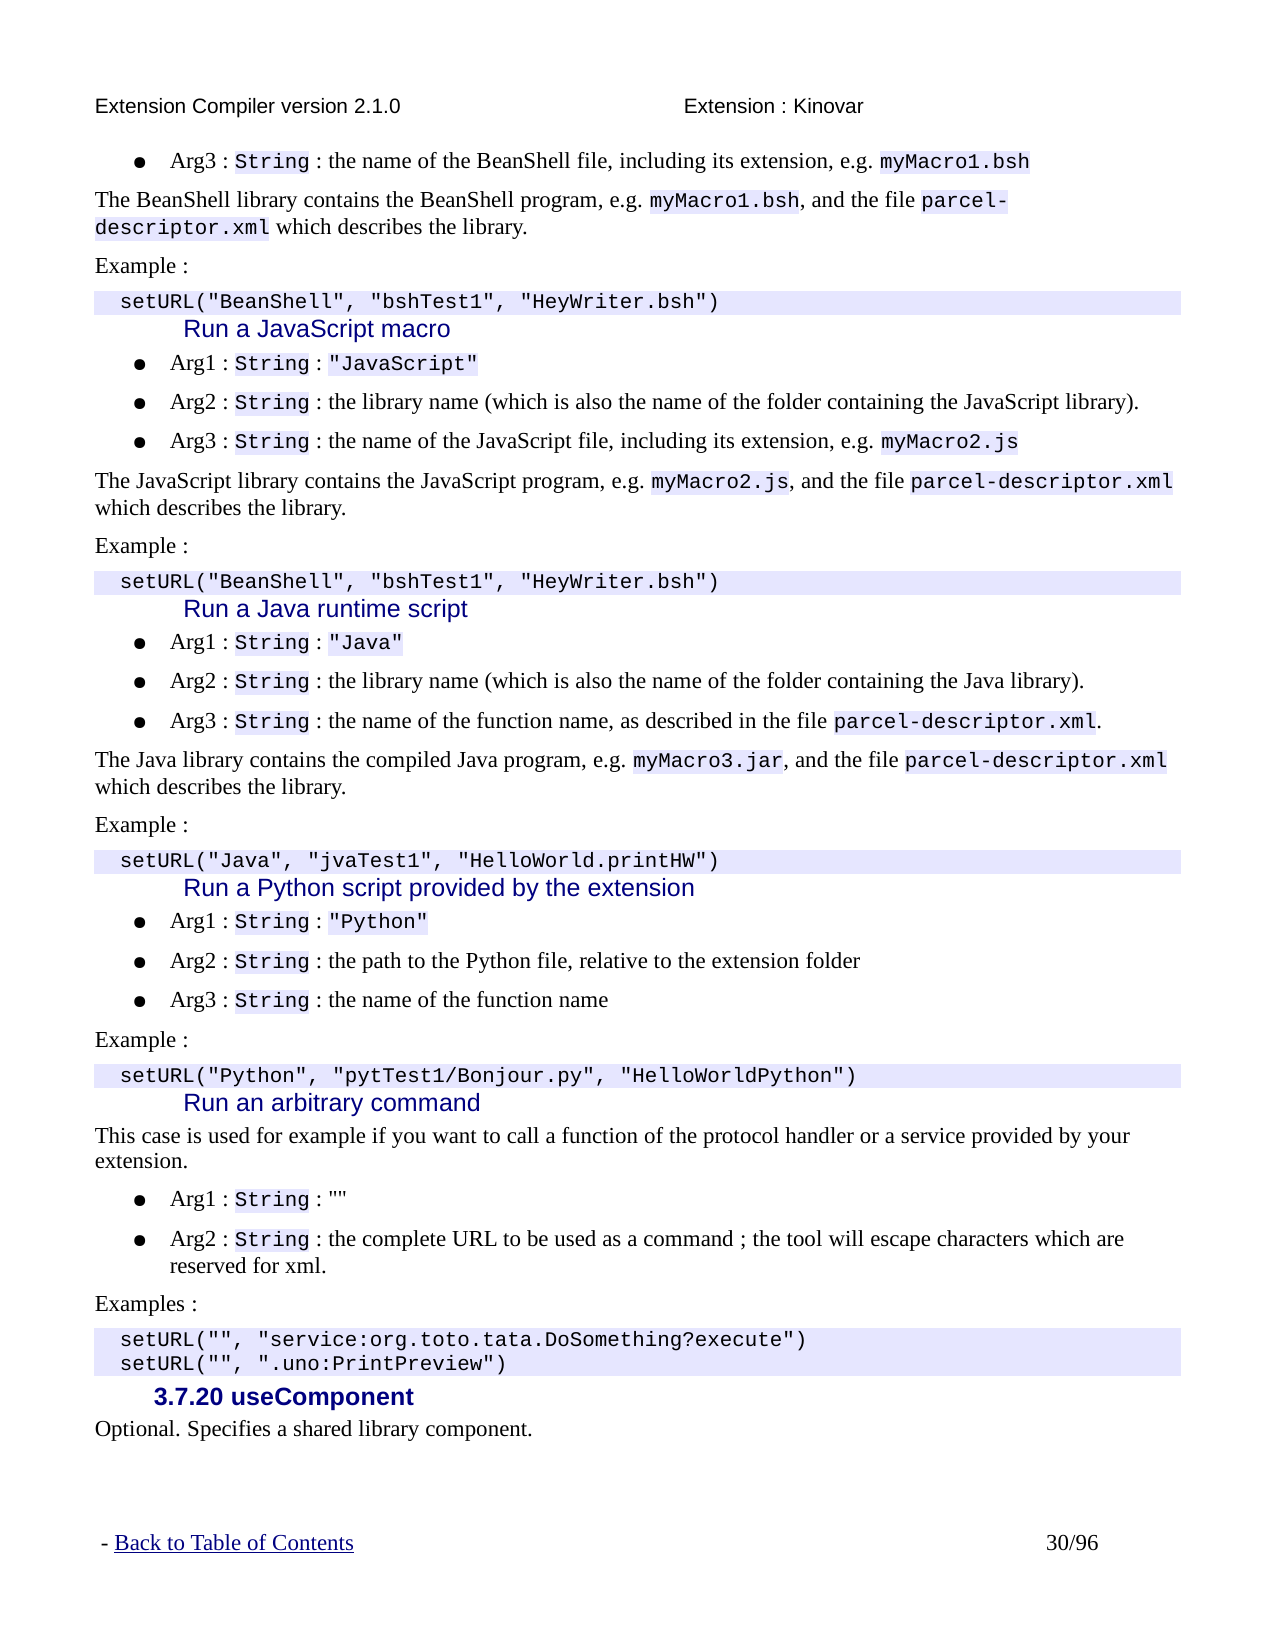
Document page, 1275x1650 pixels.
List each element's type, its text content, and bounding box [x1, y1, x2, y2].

list Arg3 : String : the name of the function name, as described in the file parcel-descriptor.xml. [132, 708, 1181, 735]
list Arg2 : String : the library name (which is also the name of the folder containing the JavaScript library). [132, 389, 1181, 416]
list Arg3 : String : the name of the JavaScript file, including its extension, e.g. myMacro2.js [132, 428, 1181, 455]
text Example : [94, 1027, 1181, 1052]
list Arg1 : String : "Java" [132, 629, 1181, 656]
text Example : [94, 812, 1181, 838]
text setURL("Java", "jvaTest1", "HelloWorld.printHW") [94, 850, 1181, 874]
subtitle Run an arbitrary command [183, 1088, 1181, 1117]
text The Java library contains the compiled Java program, e.g. myMacro3.jar, and the file parcel-descriptor.xml which describes the library. [94, 747, 1181, 800]
list Arg1 : String : "" [132, 1186, 1181, 1213]
text setURL("BeanShell", "bshTest1", "HeyWriter.bsh") [94, 571, 1181, 595]
text Example : [94, 533, 1181, 558]
list Arg2 : String : the complete URL to be used as a command ; the tool will escape characters which are reserved for xml. [132, 1226, 1181, 1278]
text Example : [94, 253, 1181, 279]
list Arg1 : String : "Python" [132, 908, 1181, 935]
text The JavaScript library contains the JavaScript program, e.g. myMacro2.js, and the file parcel-descriptor.xml which describes the library. [94, 468, 1181, 520]
text setURL("", "service:org.toto.tata.DoSomething?execute") [94, 1328, 1181, 1352]
text setURL("BeanShell", "bshTest1", "HeyWriter.bsh") [94, 291, 1181, 315]
text This case is used for example if you want to call a function of the protocol handler or a service provided by your extension. [94, 1122, 1181, 1173]
list Arg2 : String : the library name (which is also the name of the folder containing the Java library). [132, 668, 1181, 695]
list Arg2 : String : the path to the Python file, relative to the extension folder [132, 948, 1181, 974]
text setURL("", ".uno:PrintPreview") [94, 1352, 1181, 1376]
text The BeanShell library contains the BeanShell program, e.g. myMacro1.bsh, and the file parcel-descriptor.xml which describes the library. [94, 187, 1181, 241]
subtitle Run a Java runtime script [183, 595, 1181, 623]
text Examples : [94, 1291, 1181, 1316]
list Arg3 : String : the name of the BeanShell file, including its extension, e.g. myMacro1.bsh [132, 147, 1181, 174]
list Arg1 : String : "JavaScript" [132, 349, 1181, 376]
subtitle useComponent [153, 1382, 1181, 1410]
subtitle Run a Python script provided by the extension [183, 874, 1181, 902]
list Arg3 : String : the name of the function name [132, 987, 1181, 1014]
text Optional. Specifies a shared library component. [94, 1416, 1181, 1442]
subtitle Run a JavaScript macro [183, 315, 1181, 343]
text setURL("Python", "pytTest1/Bonjour.py", "HelloWorldPython") [94, 1064, 1181, 1088]
